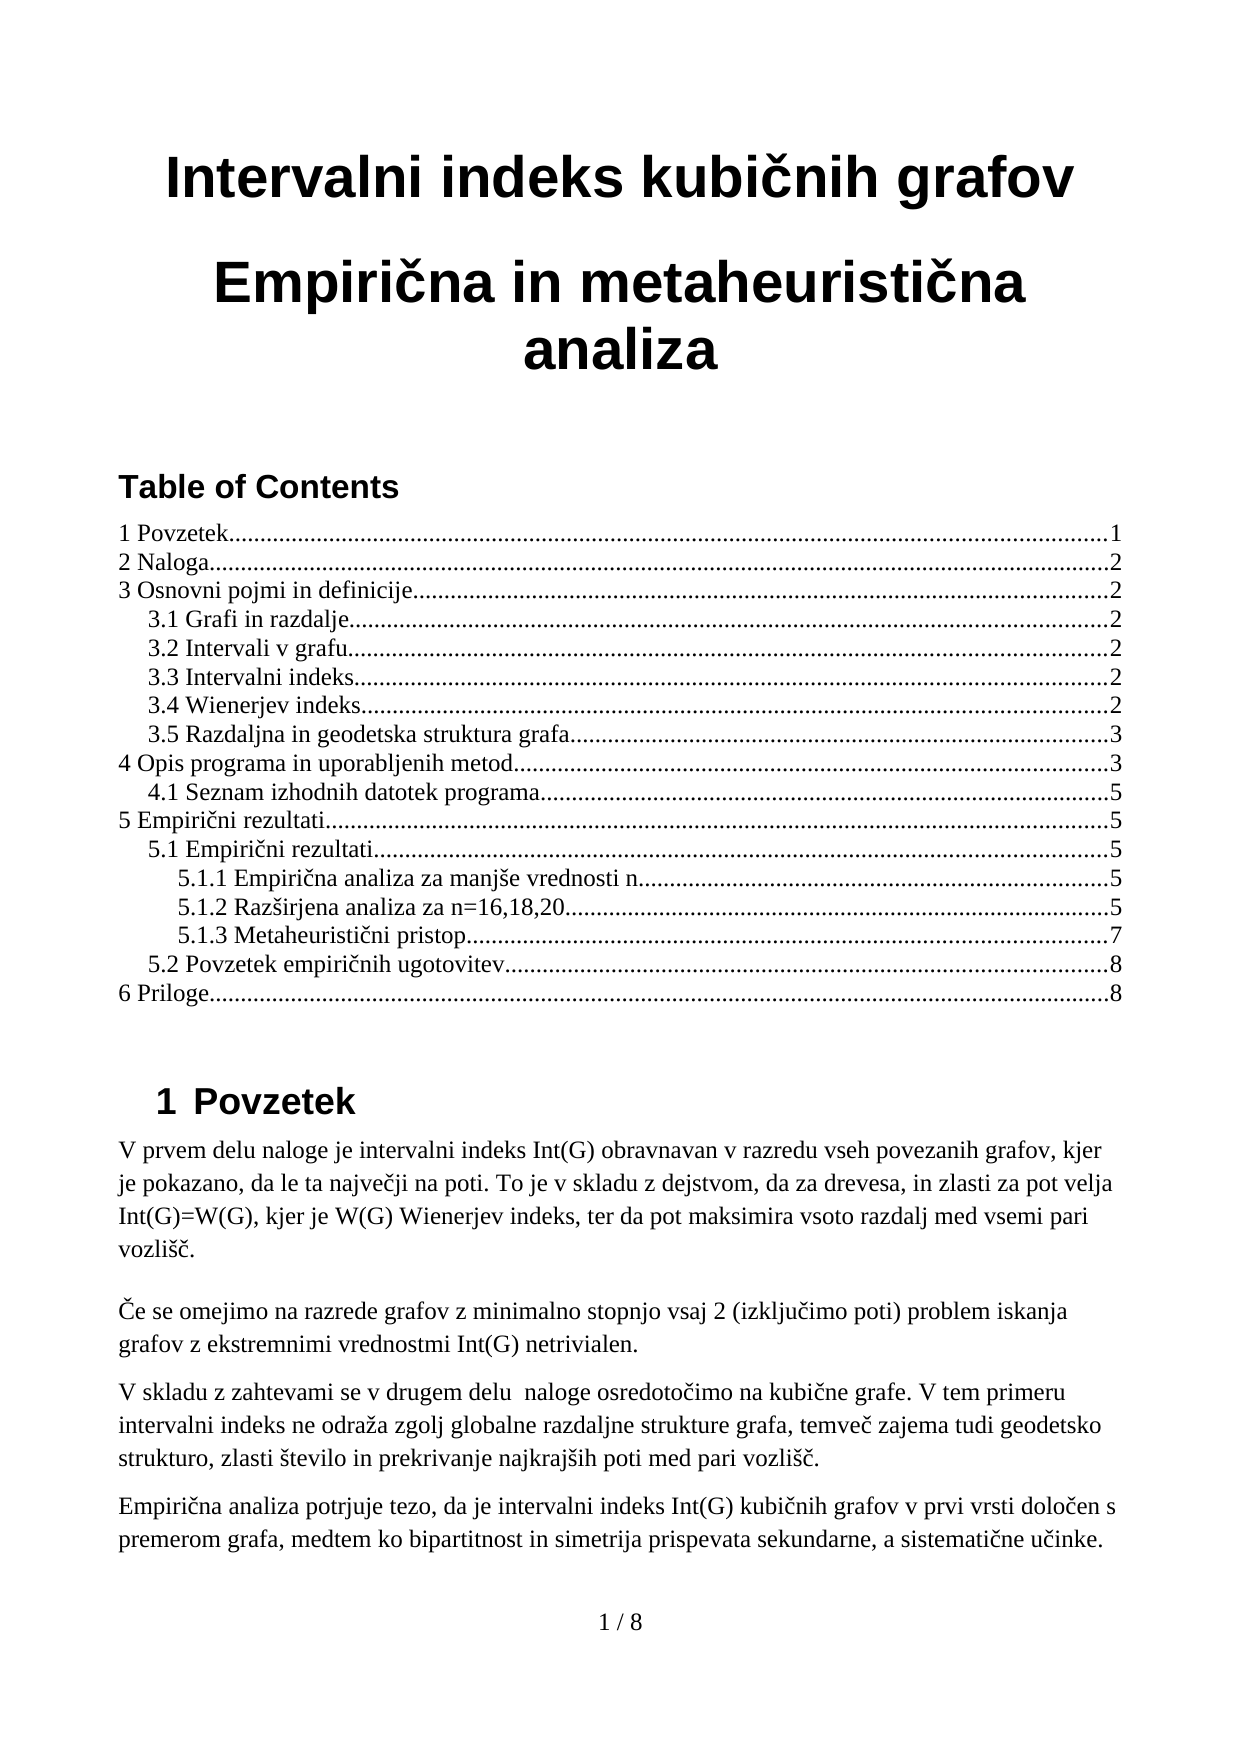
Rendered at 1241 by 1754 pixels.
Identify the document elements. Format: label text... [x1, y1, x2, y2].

title Empirična in metaheuristična analiza [118, 248, 1122, 382]
text 5.1.3 Metaheuristični pristop 7 [177, 920, 1122, 949]
text 3.5 Razdaljna in geodetska struktura grafa 3 [148, 719, 1122, 748]
text 3 Osnovni pojmi in definicije 2 [118, 575, 1122, 604]
title Intervalni indeks kubičnih grafov [118, 143, 1122, 210]
text V prvem delu naloge je intervalni indeks Int(G) obravnavan v razredu vseh povezanih grafov, kjer je pokazano, da le ta največji na poti. To je v skladu z dejstvom, da za drevesa, in zlasti za pot velja Int(G)=W(G), kjer je W(G) Wienerjev indeks, ter da pot maksimira vsoto razdalj med vsemi pari vozlišč. [118, 1135, 1122, 1263]
text 4.1 Seznam izhodnih datotek programa 5 [148, 777, 1122, 805]
text 5.1.2 Razširjena analiza za n=16,18,20 5 [177, 892, 1122, 920]
text 3.3 Intervalni indeks 2 [148, 662, 1122, 690]
text 5.1.1 Empirična analiza za manjše vrednosti n 5 [177, 863, 1122, 892]
text 3.1 Grafi in razdalje 2 [148, 604, 1122, 633]
subtitle Povzetek [156, 1079, 1122, 1122]
text 2 Naloga 2 [118, 547, 1122, 575]
text V skladu z zahtevami se v drugem delu naloge osredotočimo na kubične grafe. V tem primeru intervalni indeks ne odraža zgolj globalne razdaljne strukture grafa, temveč zajema tudi geodetsko strukturo, zlasti število in prekrivanje najkrajših poti med pari vozlišč. [118, 1377, 1122, 1472]
text 6 Priloge 8 [118, 978, 1122, 1007]
text Empirična analiza potrjuje tezo, da je intervalni indeks Int(G) kubičnih grafov v prvi vrsti določen s premerom grafa, medtem ko bipartitnost in simetrija prispevata sekundarne, a sistematične učinke. [118, 1491, 1122, 1552]
text 5 Empirični rezultati 5 [118, 805, 1122, 834]
text 3.4 Wienerjev indeks 2 [148, 690, 1122, 719]
text 3.2 Intervali v grafu 2 [148, 633, 1122, 662]
text Če se omejimo na razrede grafov z minimalno stopnjo vsaj 2 (izključimo poti) problem iskanja grafov z ekstremnimi vrednostmi Int(G) netrivialen. [118, 1296, 1122, 1358]
text 5.2 Povzetek empiričnih ugotovitev 8 [148, 949, 1122, 978]
text 4 Opis programa in uporabljenih metod 3 [118, 748, 1122, 777]
text 1 Povzetek 1 [118, 518, 1122, 547]
text 5.1 Empirični rezultati 5 [148, 834, 1122, 863]
subtitle Table of Contents [118, 467, 1122, 505]
